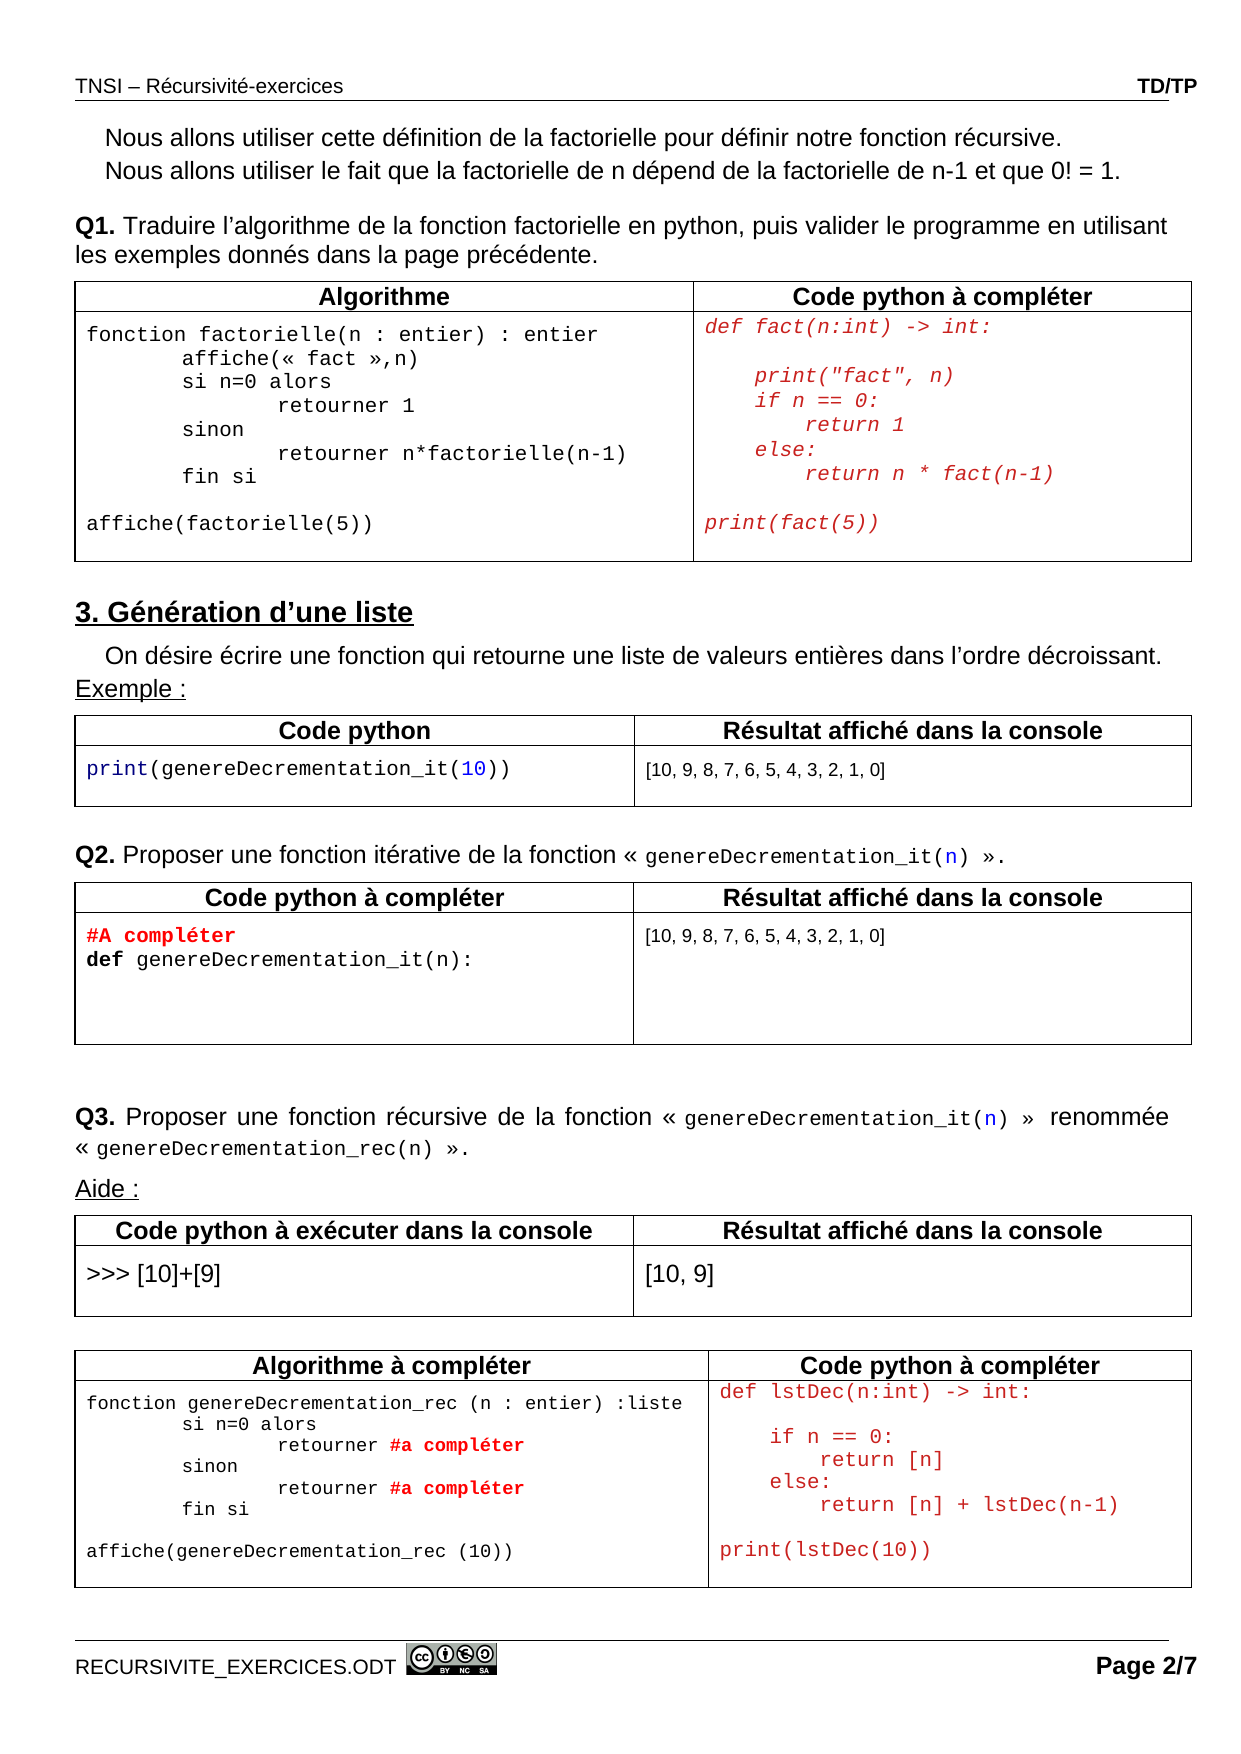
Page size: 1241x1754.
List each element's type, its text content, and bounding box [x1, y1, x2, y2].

table_header Code python à compléter [694, 282, 1191, 311]
table_header Code python [76, 716, 634, 745]
table_cell print(genereDecrementation_it(10)) [76, 746, 634, 806]
table_cell >>> [10]+[9] [76, 1246, 633, 1316]
table_header Résultat affiché dans la console [634, 1216, 1191, 1245]
text Q1. Traduire l’algorithme de la fonction factorielle en python, puis valider le programme en utilisant les exemples donnés dans la page précédente. [75, 211, 1169, 268]
table_cell [10, 9, 8, 7, 6, 5, 4, 3, 2, 1, 0] [634, 913, 1191, 1043]
table_cell fonction factorielle(n : entier) : entier affiche(« fact »,n) si n=0 alors retourner 1 sinon retourner n*factorielle(n-1) fin si affiche(factorielle(5)) [76, 312, 693, 561]
table_header Code python à compléter [76, 883, 633, 912]
table_header Algorithme à compléter [76, 1351, 708, 1380]
table_header Code python à exécuter dans la console [76, 1216, 633, 1245]
text Nous allons utiliser cette définition de la factorielle pour définir notre fonction récursive. [75, 123, 1169, 152]
text 3. Génération d’une liste [75, 595, 1169, 628]
table_header Résultat affiché dans la console [635, 716, 1191, 745]
table_header Résultat affiché dans la console [634, 883, 1191, 912]
table_cell #A compléter def genereDecrementation_it(n): [76, 913, 633, 1043]
table_cell [10, 9, 8, 7, 6, 5, 4, 3, 2, 1, 0] [635, 746, 1191, 806]
text Q2. Proposer une fonction itérative de la fonction « genereDecrementation_it(n) ». [75, 840, 1169, 869]
table_cell [10, 9] [634, 1246, 1191, 1316]
table_cell def lstDec(n:int) -> int: if n == 0: return [n] else: return [n] + lstDec(n-1) print(lstDec(10)) [709, 1381, 1191, 1587]
text Aide : [75, 1174, 1169, 1203]
picture [406, 1643, 497, 1675]
table_cell def fact(n:int) -> int: print("fact", n) if n == 0: return 1 else: return n * fact(n-1) print(fact(5)) [694, 312, 1191, 561]
table_cell fonction genereDecrementation_rec (n : entier) :liste si n=0 alors retourner #a compléter sinon retourner #a compléter fin si affiche(genereDecrementation_rec (10)) [76, 1381, 708, 1587]
text Nous allons utiliser le fait que la factorielle de n dépend de la factorielle de n-1 et que 0! = 1. [75, 156, 1169, 185]
table_header Code python à compléter [709, 1351, 1191, 1380]
text Exemple : [75, 674, 1169, 703]
table_header Algorithme [76, 282, 693, 311]
text Q3. Proposer une fonction récursive de la fonction « genereDecrementation_it(n) » renommée « genereDecrementation_rec(n) ». [75, 1102, 1169, 1161]
text On désire écrire une fonction qui retourne une liste de valeurs entières dans l’ordre décroissant. [75, 641, 1169, 669]
